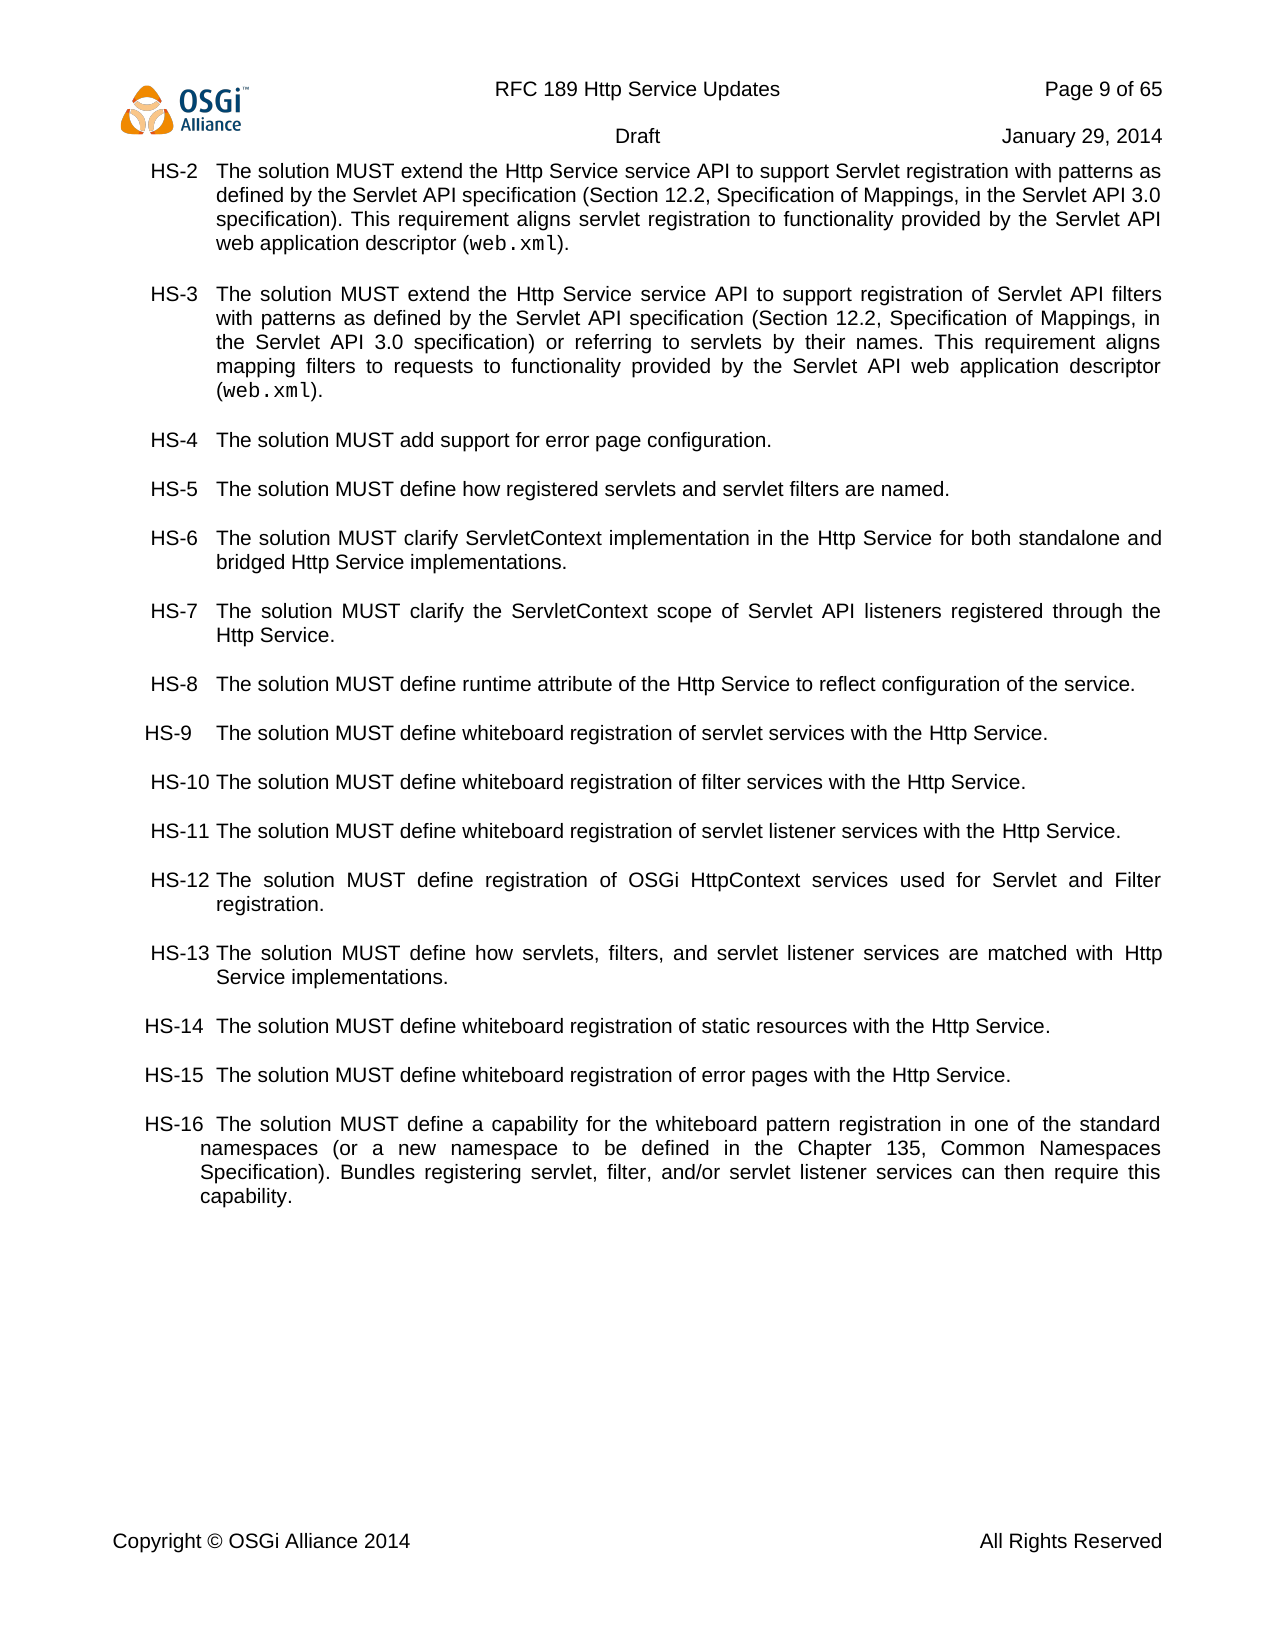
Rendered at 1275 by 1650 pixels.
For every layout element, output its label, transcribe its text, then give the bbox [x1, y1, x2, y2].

list The solution MUST define how servlets, filters, and servlet listener services are matched with Http Service implementations. [150, 941, 1162, 989]
list The solution MUST clarify ServletContext implementation in the Http Service for both standalone and bridged Http Service implementations. [150, 526, 1162, 574]
list The solution MUST define whiteboard registration of static resources with the Http Service. [144, 1014, 1162, 1038]
list The solution MUST define registration of OSGi HttpContext services used for Servlet and Filter registration. [150, 868, 1162, 916]
list The solution MUST add support for error page configuration. [150, 428, 1162, 452]
list The solution MUST clarify the ServletContext scope of Servlet API listeners registered through the Http Service. [150, 599, 1162, 647]
list The solution MUST extend the Http Service service API to support registration of Servlet API filters with patterns as defined by the Servlet API specification (Section 12.2, Specification of Mappings, in the Servlet API 3.0 specification) or referring to servlets by their names. This requirement aligns mapping filters to requests to functionality provided by the Servlet API web application descriptor (web.xml). [150, 282, 1162, 403]
list The solution MUST define whiteboard registration of filter services with the Http Service. [150, 770, 1162, 794]
list The solution MUST define whiteboard registration of error pages with the Http Service. [144, 1063, 1162, 1087]
list The solution MUST define runtime attribute of the Http Service to reflect configuration of the service. [150, 672, 1162, 696]
list The solution MUST extend the Http Service service API to support Servlet registration with patterns as defined by the Servlet API specification (Section 12.2, Specification of Mappings, in the Servlet API 3.0 specification). This requirement aligns servlet registration to functionality provided by the Servlet API web application descriptor (web.xml). [150, 159, 1162, 257]
list The solution MUST define a capability for the whiteboard pattern registration in one of the standard namespaces (or a new namespace to be defined in the Chapter 135, Common Namespaces Specification). Bundles registering servlet, filter, and/or servlet listener services can then require this capability. [144, 1112, 1162, 1207]
list The solution MUST define whiteboard registration of servlet services with the Http Service. [144, 721, 1162, 745]
picture [113, 78, 257, 142]
list The solution MUST define whiteboard registration of servlet listener services with the Http Service. [150, 819, 1162, 843]
list The solution MUST define how registered servlets and servlet filters are named. [150, 477, 1162, 501]
